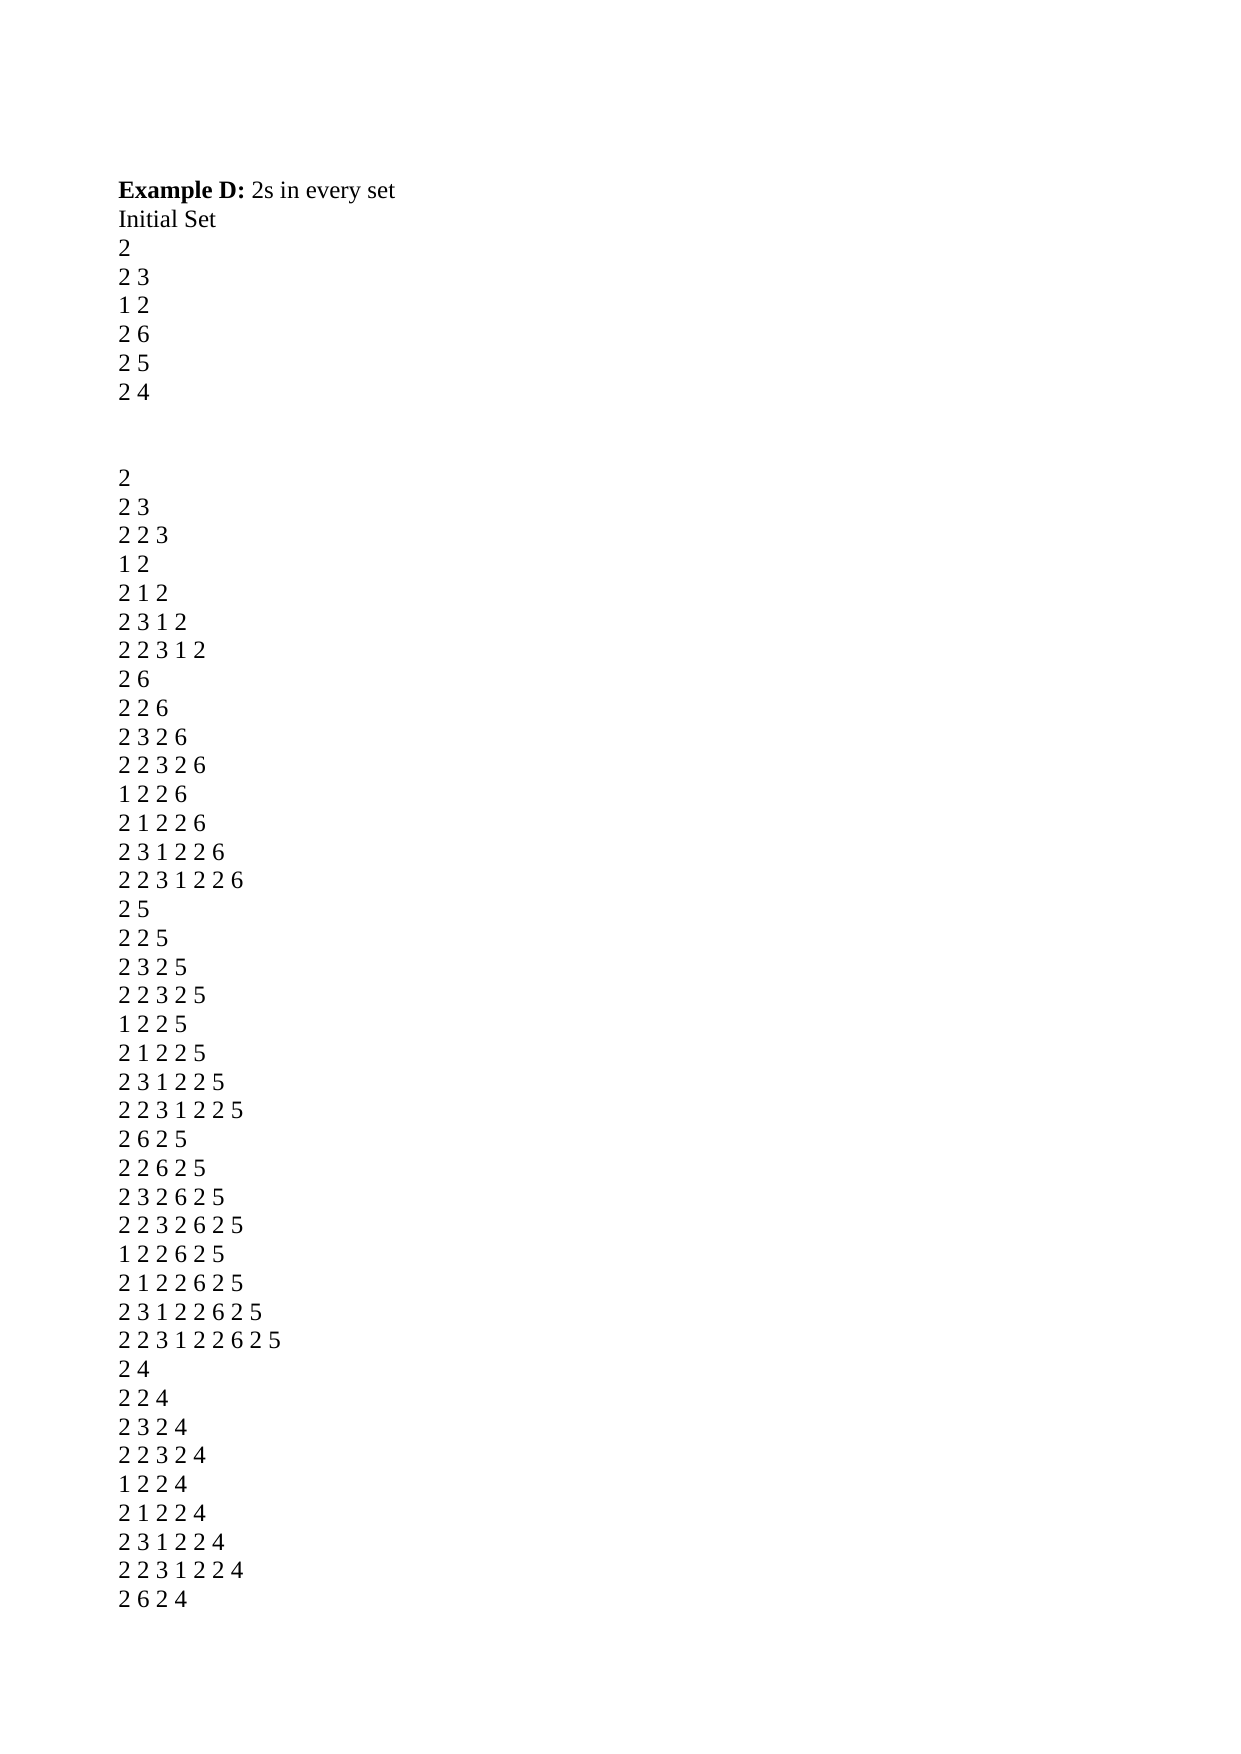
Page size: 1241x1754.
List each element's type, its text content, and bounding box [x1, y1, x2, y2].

text 1 2 [118, 291, 1122, 319]
text 2 2 3 2 6 2 5 [118, 1211, 1122, 1239]
text 2 6 [118, 319, 1122, 348]
text 2 3 [118, 262, 1122, 291]
text 2 3 2 6 [118, 722, 1122, 751]
text 2 2 6 2 5 [118, 1153, 1122, 1182]
text 2 3 1 2 2 6 2 5 [118, 1297, 1122, 1326]
text 2 3 2 5 [118, 952, 1122, 981]
text 2 4 [118, 1354, 1122, 1383]
text 2 2 3 [118, 521, 1122, 549]
text 2 2 5 [118, 923, 1122, 952]
text 2 1 2 2 6 2 5 [118, 1268, 1122, 1297]
text 2 1 2 [118, 578, 1122, 607]
text 2 1 2 2 4 [118, 1498, 1122, 1527]
text 2 [118, 233, 1122, 262]
text 2 2 3 1 2 2 6 [118, 866, 1122, 894]
text 2 1 2 2 5 [118, 1038, 1122, 1067]
text 2 2 3 1 2 2 5 [118, 1096, 1122, 1124]
text 2 3 1 2 2 5 [118, 1067, 1122, 1096]
text 1 2 [118, 549, 1122, 578]
text 2 2 3 2 6 [118, 751, 1122, 779]
text Example D: 2s in every set [118, 176, 1122, 204]
text 2 4 [118, 377, 1122, 406]
text 2 6 2 5 [118, 1124, 1122, 1153]
text 2 2 3 2 4 [118, 1441, 1122, 1469]
text 2 6 [118, 664, 1122, 693]
text 2 3 [118, 492, 1122, 521]
text 2 5 [118, 894, 1122, 923]
text 1 2 2 5 [118, 1009, 1122, 1038]
text 2 6 2 4 [118, 1584, 1122, 1613]
text 2 5 [118, 348, 1122, 377]
text 2 2 4 [118, 1383, 1122, 1412]
text 2 1 2 2 6 [118, 808, 1122, 837]
text 2 3 2 6 2 5 [118, 1182, 1122, 1211]
text 2 3 1 2 2 4 [118, 1527, 1122, 1556]
text 2 2 3 1 2 2 4 [118, 1556, 1122, 1584]
text 2 [118, 463, 1122, 492]
text 1 2 2 4 [118, 1469, 1122, 1498]
text 2 2 6 [118, 693, 1122, 722]
text 1 2 2 6 [118, 779, 1122, 808]
text 2 2 3 1 2 2 6 2 5 [118, 1326, 1122, 1354]
text Initial Set [118, 204, 1122, 233]
text 2 3 1 2 2 6 [118, 837, 1122, 866]
text 2 3 1 2 [118, 607, 1122, 636]
text 2 2 3 2 5 [118, 981, 1122, 1009]
text 2 3 2 4 [118, 1412, 1122, 1441]
text 1 2 2 6 2 5 [118, 1239, 1122, 1268]
text 2 2 3 1 2 [118, 636, 1122, 664]
